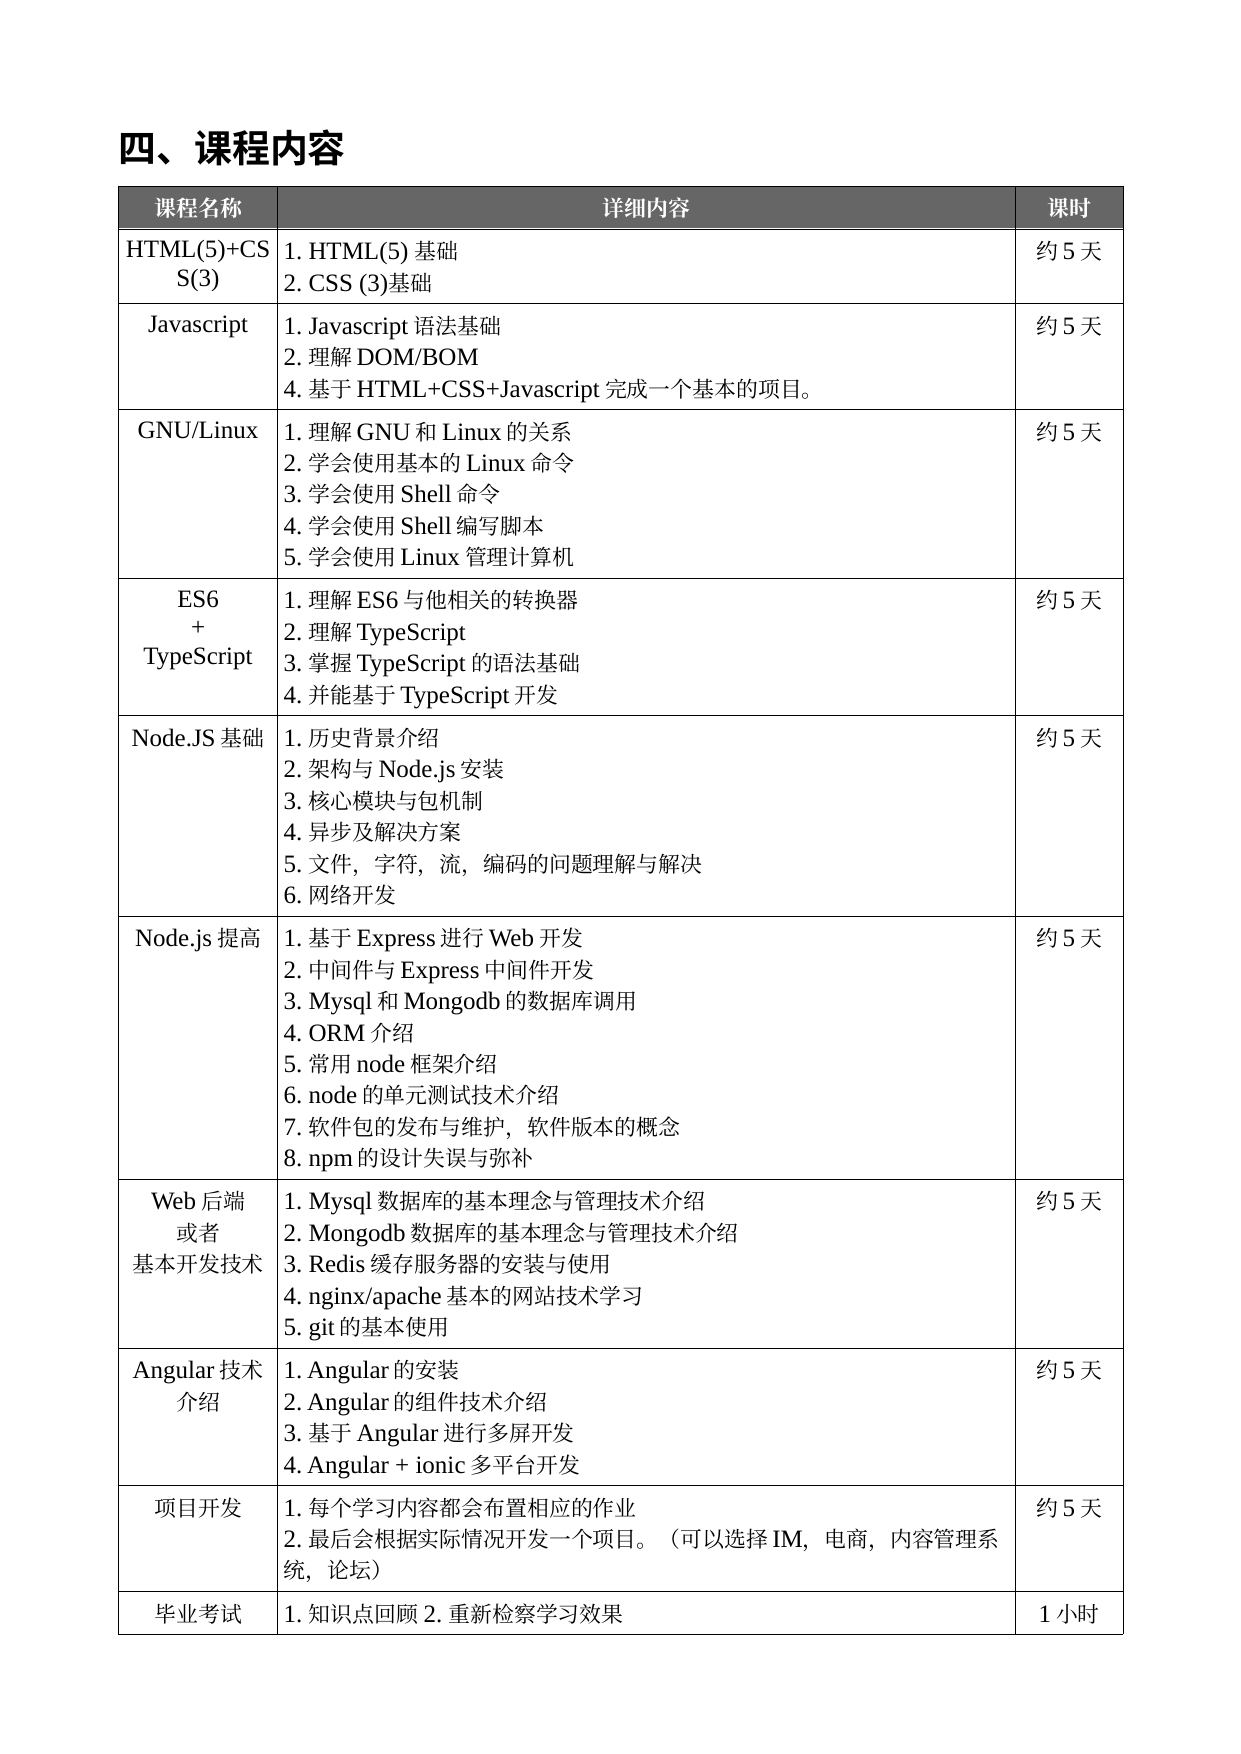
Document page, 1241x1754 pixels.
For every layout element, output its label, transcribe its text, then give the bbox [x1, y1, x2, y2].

table_cell 1. Mysql数据库的基本理念与管理技术介绍 2. Mongodb数据库的基本理念与管理技术介绍 3. Redis缓存服务器的安装与使用 4. nginx/apache基本的网站技术学习 5. git的基本使用 [278, 1180, 1015, 1348]
table_cell 1. HTML(5) 基础 2. CSS (3)基础 [278, 230, 1015, 303]
table_cell 约5天 [1016, 304, 1123, 409]
table_cell HTML(5)+CSS(3) [119, 230, 277, 303]
table_cell 约5天 [1016, 1180, 1123, 1348]
table_cell 1. 历史背景介绍 2. 架构与Node.js安装 3. 核心模块与包机制 4. 异步及解决方案 5. 文件，字符，流，编码的问题理解与解决 6. 网络开发 [278, 716, 1015, 916]
table_cell GNU/Linux [119, 410, 277, 578]
table_cell 约5天 [1016, 1486, 1123, 1591]
table_cell 1. 每个学习内容都会布置相应的作业 2. 最后会根据实际情况开发一个项目。（可以选择IM，电商，内容管理系统，论坛） [278, 1486, 1015, 1591]
table_cell 1. 理解ES6与他相关的转换器 2. 理解TypeScript 3. 掌握TypeScript的语法基础 4. 并能基于TypeScript开发 [278, 579, 1015, 715]
table_cell 1. Javascript语法基础 2. 理解DOM/BOM 4. 基于HTML+CSS+Javascript完成一个基本的项目。 [278, 304, 1015, 409]
table_cell Node.JS基础 [119, 716, 277, 916]
table_cell 约5天 [1016, 230, 1123, 303]
table_cell Javascript [119, 304, 277, 409]
table_header 详细内容 [278, 187, 1015, 228]
table_cell 约5天 [1016, 410, 1123, 578]
subtitle 四、课程内容 [118, 118, 1122, 173]
table_cell 1小时 [1016, 1592, 1123, 1634]
table_cell Node.js提高 [119, 917, 277, 1179]
table_cell 约5天 [1016, 1349, 1123, 1485]
table_cell 约5天 [1016, 917, 1123, 1179]
table_cell Web后端 或者 基本开发技术 [119, 1180, 277, 1348]
table_cell ES6 + TypeScript [119, 579, 277, 715]
table_cell Angular技术介绍 [119, 1349, 277, 1485]
table_cell 1. Angular的安装 2. Angular的组件技术介绍 3. 基于Angular进行多屏开发 4. Angular + ionic多平台开发 [278, 1349, 1015, 1485]
table_cell 毕业考试 [119, 1592, 277, 1634]
table_cell 1. 基于Express进行Web开发 2. 中间件与Express中间件开发 3. Mysql和Mongodb的数据库调用 4. ORM介绍 5. 常用node框架介绍 6. node的单元测试技术介绍 7. 软件包的发布与维护，软件版本的概念 8. npm的设计失误与弥补 [278, 917, 1015, 1179]
table_cell 1. 知识点回顾 2. 重新检察学习效果 [278, 1592, 1015, 1634]
table_cell 项目开发 [119, 1486, 277, 1591]
table_header 课时 [1016, 187, 1123, 228]
table_cell 1. 理解GNU和Linux的关系 2. 学会使用基本的Linux命令 3. 学会使用Shell命令 4. 学会使用Shell编写脚本 5. 学会使用Linux管理计算机 [278, 410, 1015, 578]
table_header 课程名称 [119, 187, 277, 228]
table_cell 约5天 [1016, 579, 1123, 715]
table_cell 约5天 [1016, 716, 1123, 916]
